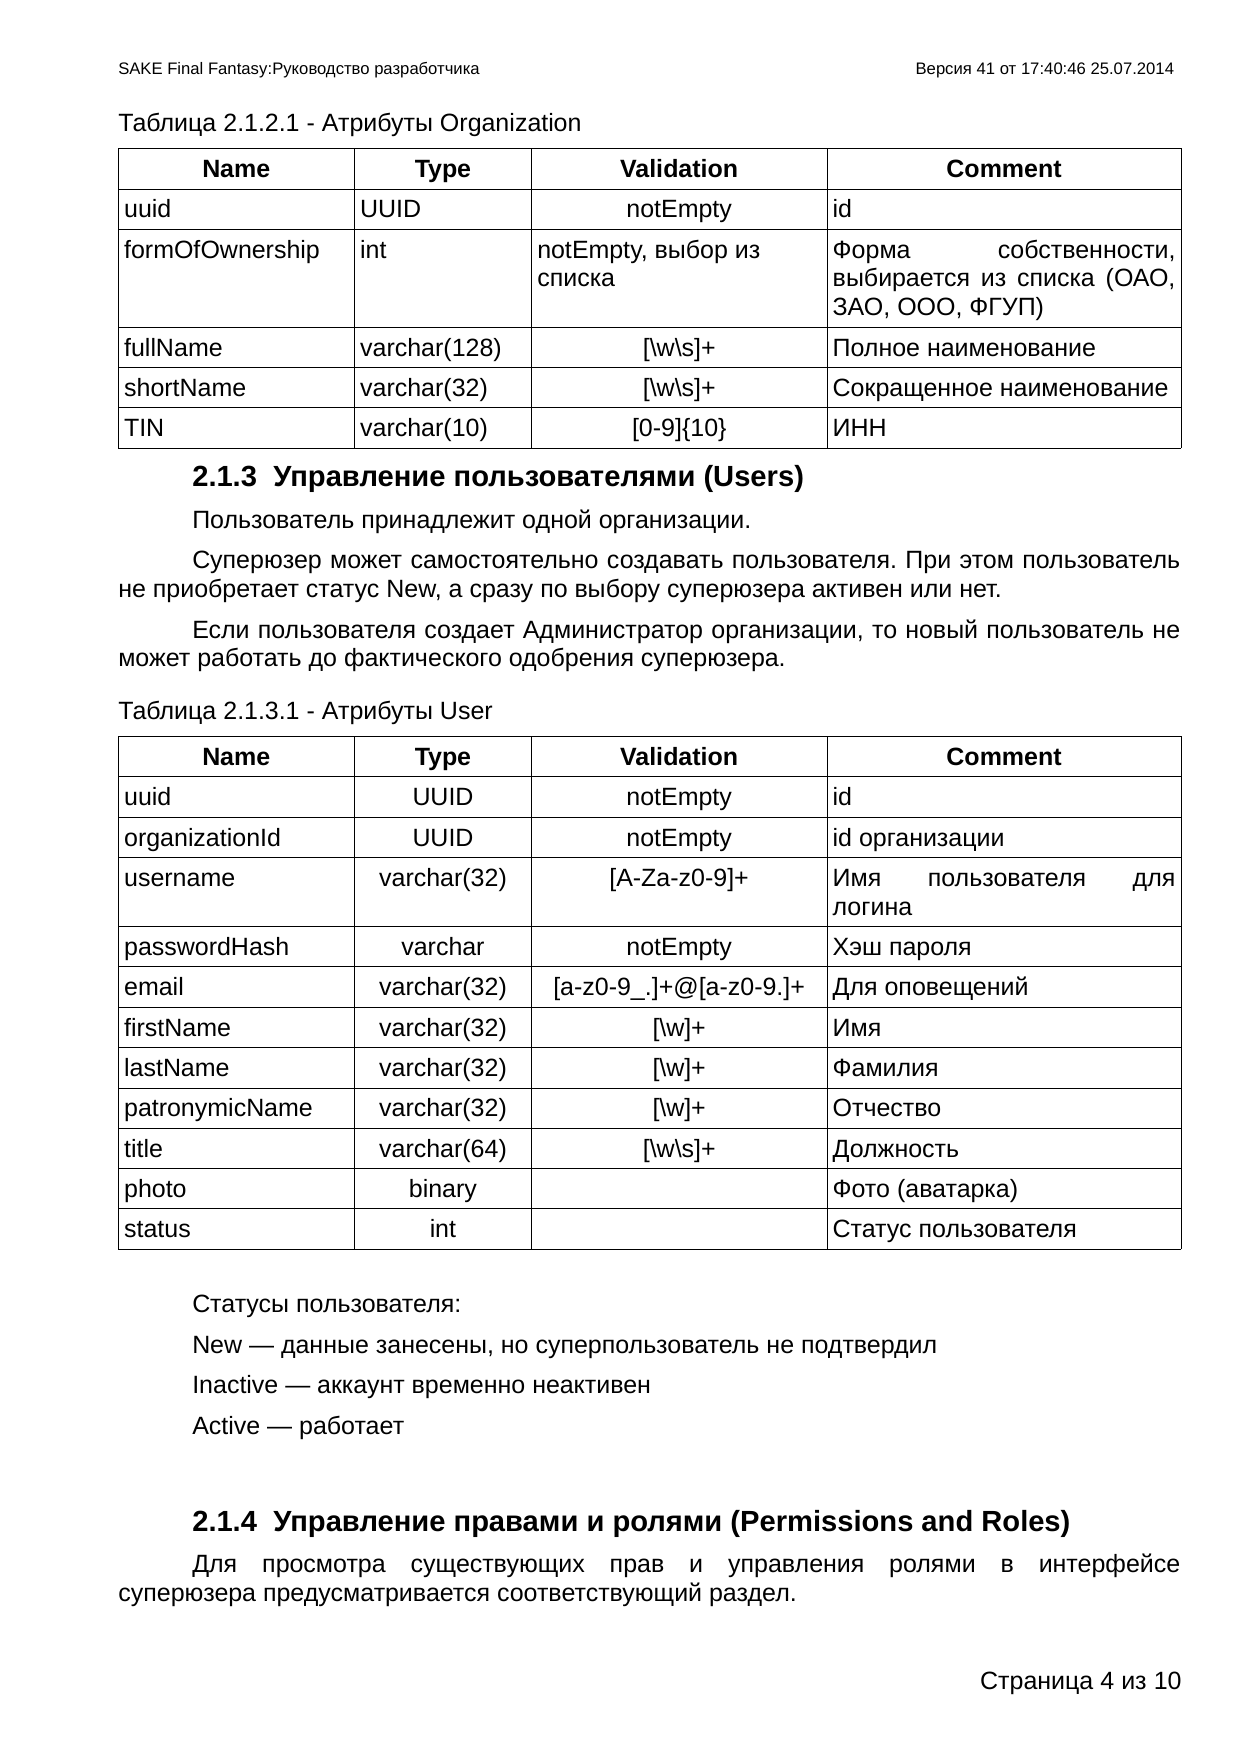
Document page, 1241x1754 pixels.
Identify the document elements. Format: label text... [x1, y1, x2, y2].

table_cell varchar(128) [355, 328, 531, 367]
text Пользователь принадлежит одной организации. [118, 505, 1181, 533]
table_header Type [355, 149, 531, 188]
table_cell email [119, 967, 354, 1007]
table_cell [\w]+ [532, 1048, 827, 1087]
table_header Validation [532, 149, 827, 188]
table_cell uuid [119, 777, 354, 817]
table_cell [0-9]{10} [532, 408, 827, 448]
table_cell firstName [119, 1008, 354, 1047]
table_cell [532, 1209, 827, 1249]
table_cell int [355, 230, 531, 327]
table_cell notEmpty [532, 927, 827, 966]
table_cell notEmpty, выбор из списка [532, 230, 827, 327]
table_cell patronymicName [119, 1089, 354, 1128]
table_cell Для оповещений [828, 967, 1181, 1007]
table_cell Должность [828, 1129, 1181, 1168]
table_header Type [355, 737, 531, 776]
table_cell lastName [119, 1048, 354, 1087]
table_header Name [119, 149, 354, 188]
table_cell varchar(32) [355, 967, 531, 1007]
subtitle Управление пользователями (Users) [118, 459, 1181, 493]
table_cell Сокращенное наименование [828, 368, 1181, 407]
text Inactive — аккаунт временно неактивен [118, 1370, 1181, 1399]
table_cell Хэш пароля [828, 927, 1181, 966]
table_cell [A-Za-z0-9]+ [532, 858, 827, 926]
table_cell [\w]+ [532, 1008, 827, 1047]
table_cell id [828, 190, 1181, 229]
text Суперюзер может самостоятельно создавать пользователя. При этом пользователь не приобретает статус New, а сразу по выбору суперюзера активен или нет. [118, 545, 1181, 603]
table_cell Имя пользователя для логина [828, 858, 1181, 926]
table_cell id организации [828, 818, 1181, 857]
table_cell Форма собственности, выбирается из списка (ОАО, ЗАО, ООО, ФГУП) [828, 230, 1181, 327]
table_cell notEmpty [532, 190, 827, 229]
table_cell organizationId [119, 818, 354, 857]
table_cell varchar(32) [355, 1089, 531, 1128]
table_cell binary [355, 1169, 531, 1208]
table_cell [\w\s]+ [532, 1129, 827, 1168]
table_cell [\w\s]+ [532, 328, 827, 367]
text Active — работает [118, 1411, 1181, 1439]
text New — данные занесены, но суперпользователь не подтвердил [118, 1330, 1181, 1358]
table_header Comment [828, 149, 1181, 188]
table_cell UUID [355, 190, 531, 229]
table_cell ИНН [828, 408, 1181, 448]
table_cell Фото (аватарка) [828, 1169, 1181, 1208]
table_cell notEmpty [532, 818, 827, 857]
table_cell Отчество [828, 1089, 1181, 1128]
table_cell Полное наименование [828, 328, 1181, 367]
table_cell title [119, 1129, 354, 1168]
table_header Comment [828, 737, 1181, 776]
table_cell Имя [828, 1008, 1181, 1047]
table_cell varchar(32) [355, 1008, 531, 1047]
table_cell shortName [119, 368, 354, 407]
table_cell varchar(32) [355, 858, 531, 926]
text Таблица 2.1.2.1 - Атрибуты Organization [118, 108, 1181, 136]
text Если пользователя создает Администратор организации, то новый пользователь не может работать до фактического одобрения суперюзера. [118, 614, 1181, 672]
table_cell status [119, 1209, 354, 1249]
table_cell varchar(10) [355, 408, 531, 448]
table_cell [\w\s]+ [532, 368, 827, 407]
table_cell UUID [355, 818, 531, 857]
table_header Validation [532, 737, 827, 776]
table_cell varchar [355, 927, 531, 966]
table_cell [532, 1169, 827, 1208]
table_cell username [119, 858, 354, 926]
text Для просмотра существующих прав и управления ролями в интерфейсе суперюзера предусматривается соответствующий раздел. [118, 1549, 1181, 1606]
table_cell uuid [119, 190, 354, 229]
table_cell int [355, 1209, 531, 1249]
table_cell formOfOwnership [119, 230, 354, 327]
text Статусы пользователя: [118, 1289, 1181, 1318]
table_cell passwordHash [119, 927, 354, 966]
table_cell [\w]+ [532, 1089, 827, 1128]
table_cell Фамилия [828, 1048, 1181, 1087]
table_cell [a-z0-9_.]+@[a-z0-9.]+ [532, 967, 827, 1007]
table_cell UUID [355, 777, 531, 817]
table_cell fullName [119, 328, 354, 367]
table_cell id [828, 777, 1181, 817]
table_cell notEmpty [532, 777, 827, 817]
text Таблица 2.1.3.1 - Атрибуты User [118, 696, 1181, 724]
table_cell Статус пользователя [828, 1209, 1181, 1249]
table_cell photo [119, 1169, 354, 1208]
table_cell TIN [119, 408, 354, 448]
table_cell varchar(32) [355, 368, 531, 407]
subtitle Управление правами и ролями (Permissions and Roles) [118, 1504, 1181, 1537]
table_cell varchar(64) [355, 1129, 531, 1168]
table_header Name [119, 737, 354, 776]
table_cell varchar(32) [355, 1048, 531, 1087]
